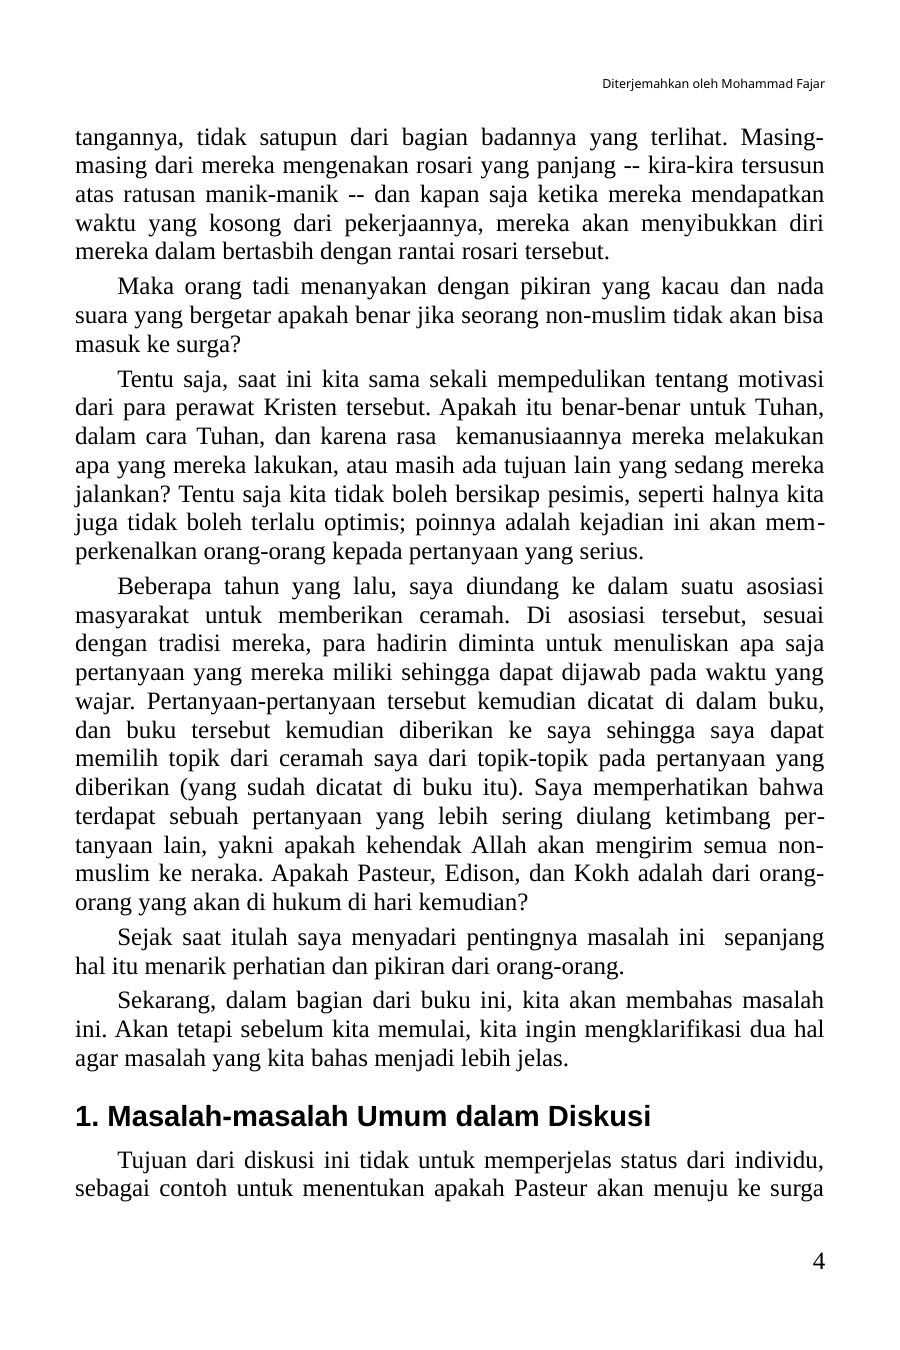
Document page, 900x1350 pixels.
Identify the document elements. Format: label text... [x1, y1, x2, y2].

text Tentu saja, saat ini kita sama sekali mempedulikan tentang motivasi dari para perawat Kristen tersebut. Apakah itu benar-benar untuk Tuhan, dalam cara Tuhan, dan karena rasa kemanusiaannya mereka melakukan apa yang mereka lakukan, atau masih ada tujuan lain yang sedang mereka jalankan? Tentu saja kita tidak boleh bersikap pesimis, seperti halnya kita juga tidak boleh terlalu optimis; poinnya adalah kejadian ini akan mem­perkenalkan orang-orang kepada pertanyaan yang serius. [75, 364, 825, 565]
text tangannya, tidak satupun dari bagian badannya yang terlihat. Masing-masing dari mereka mengenakan rosari yang panjang -- kira-kira tersusun atas ratusan manik-manik -- dan kapan saja ketika mereka mendapatkan waktu yang kosong dari pekerjaannya, mereka akan menyibukkan diri mereka dalam bertasbih dengan rantai rosari tersebut. [75, 122, 825, 265]
text Sejak saat itulah saya menyadari pentingnya masalah ini sepanjang hal itu menarik perhatian dan pikiran dari orang-orang. [75, 922, 825, 979]
text Maka orang tadi menanyakan dengan pikiran yang kacau dan nada suara yang bergetar apakah benar jika seorang non-muslim tidak akan bisa masuk ke surga? [75, 271, 825, 358]
subtitle 1. Masalah-masalah Umum dalam Diskusi [75, 1099, 825, 1132]
text Sekarang, dalam bagian dari buku ini, kita akan membahas masalah ini. Akan tetapi sebelum kita memulai, kita ingin mengklarifikasi dua hal agar masalah yang kita bahas menjadi lebih jelas. [75, 986, 825, 1072]
text Tujuan dari diskusi ini tidak untuk memperjelas status dari individu, sebagai contoh untuk menentukan apakah Pasteur akan menuju ke surga [75, 1145, 825, 1202]
text Beberapa tahun yang lalu, saya diundang ke dalam suatu asosiasi masyarakat untuk memberikan ceramah. Di asosiasi tersebut, sesuai dengan tradisi mereka, para hadirin diminta untuk menuliskan apa saja pertanyaan yang mereka miliki sehingga dapat dijawab pada waktu yang wajar. Pertanyaan-pertanyaan tersebut kemudian dicatat di dalam buku, dan buku tersebut kemudian diberikan ke saya sehingga saya dapat memilih topik dari ceramah saya dari topik-topik pada pertanyaan yang diberikan (yang sudah dicatat di buku itu). Saya memperhatikan bahwa terdapat sebuah pertanyaan yang lebih sering diulang ketimbang per­tanyaan lain, yakni apakah kehendak Allah akan mengirim semua non-muslim ke neraka. Apakah Pasteur, Edison, dan Kokh adalah dari orang-orang yang akan di hukum di hari kemudian? [75, 571, 825, 916]
